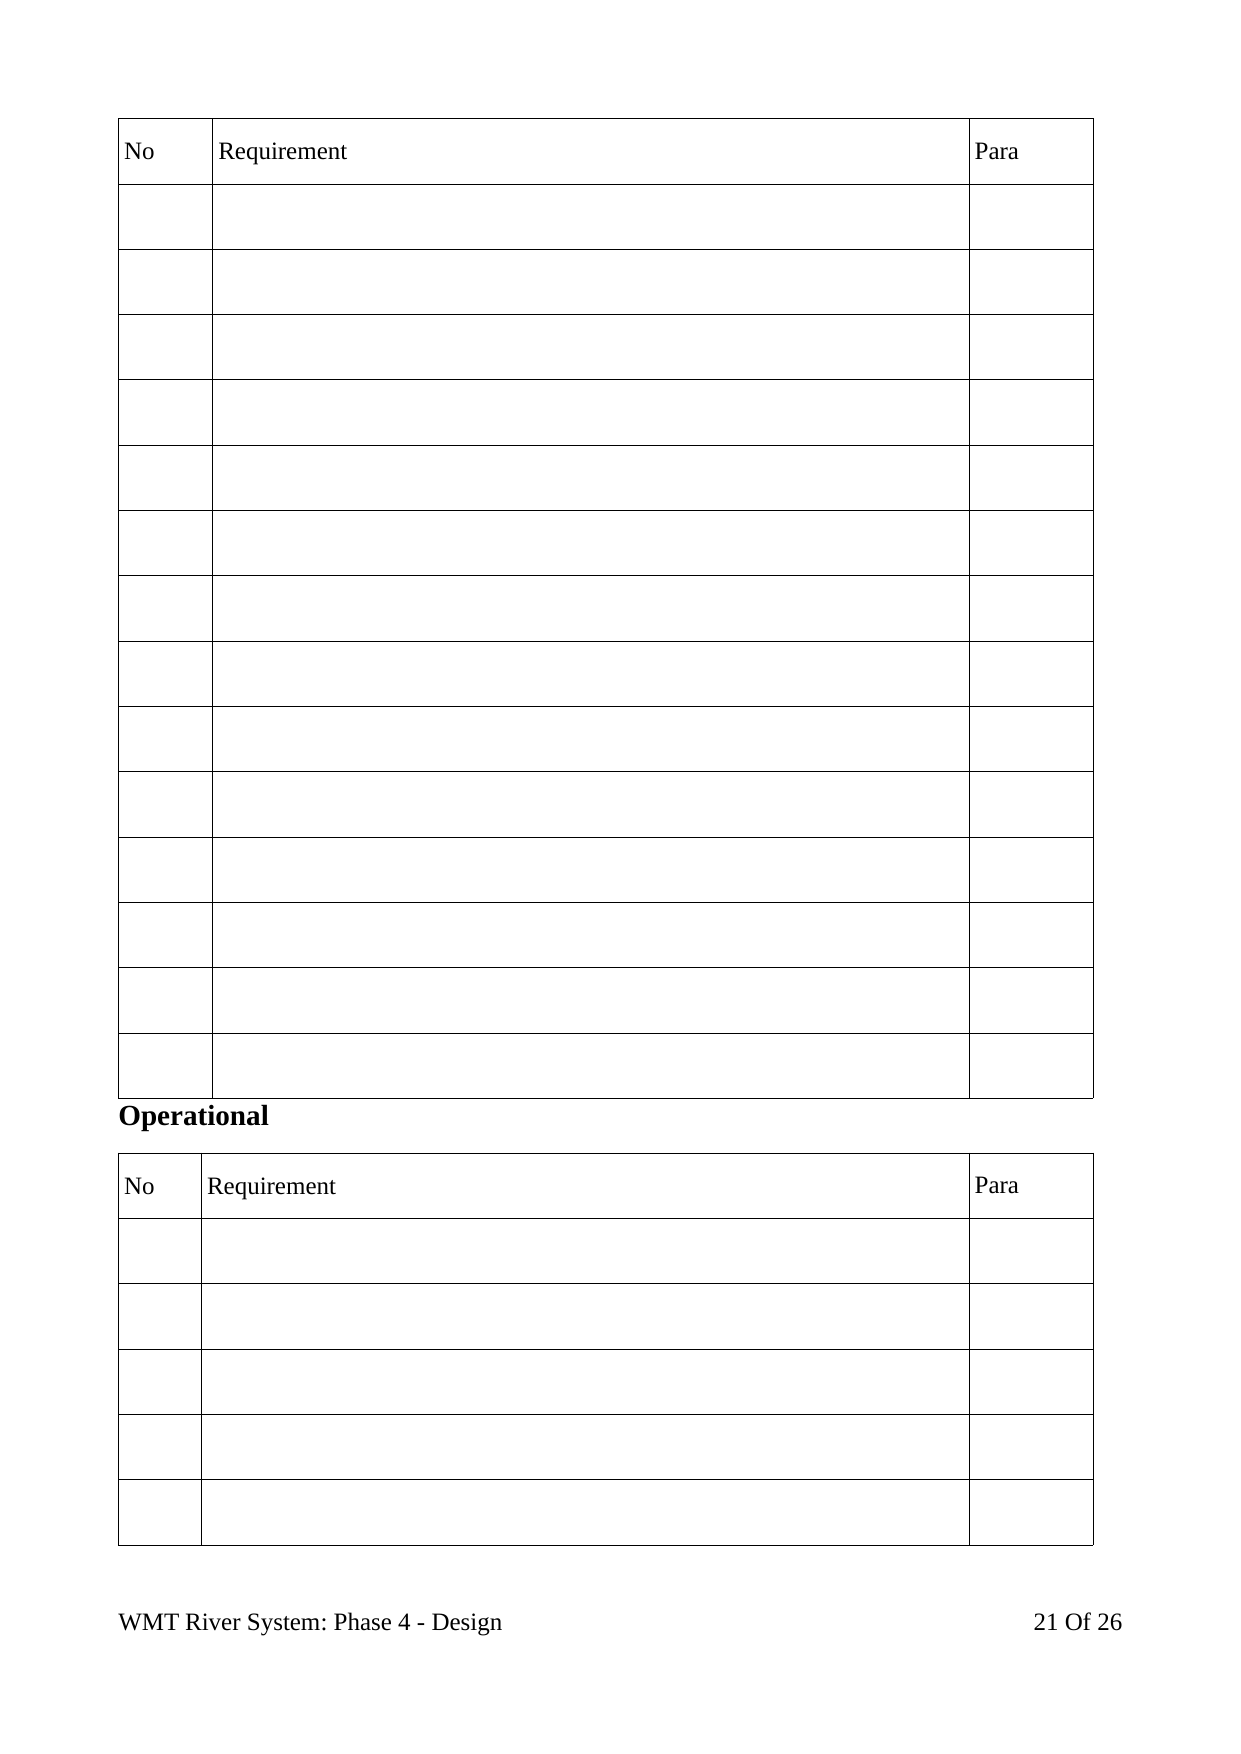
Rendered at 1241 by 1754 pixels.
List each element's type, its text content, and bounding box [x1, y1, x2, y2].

table_cell [213, 903, 969, 967]
table_cell [213, 772, 969, 837]
table_cell [202, 1415, 969, 1479]
table_cell [119, 707, 212, 771]
table_cell [213, 185, 969, 249]
table_cell [970, 642, 1093, 706]
table_cell [119, 250, 212, 314]
table_cell [119, 315, 212, 379]
table_cell [213, 380, 969, 445]
table_header No [119, 1154, 201, 1218]
table_cell [202, 1219, 969, 1283]
table_header Requirement [213, 119, 969, 183]
table_cell [119, 1284, 201, 1349]
table_cell [213, 707, 969, 771]
table_cell [970, 185, 1093, 249]
table_cell [119, 903, 212, 967]
table_cell [213, 315, 969, 379]
table_cell [119, 1219, 201, 1283]
table_cell [970, 250, 1093, 314]
table_cell [213, 446, 969, 510]
table_cell [202, 1350, 969, 1414]
table_cell [970, 707, 1093, 771]
table_cell [970, 576, 1093, 641]
table_cell [213, 642, 969, 706]
table_cell [970, 1284, 1093, 1349]
table_cell [213, 576, 969, 641]
table_cell [970, 772, 1093, 837]
table_cell [119, 1415, 201, 1479]
table_cell [119, 1034, 212, 1098]
table_header Para [970, 1154, 1093, 1218]
table_cell [119, 838, 212, 902]
table_cell [213, 838, 969, 902]
table_cell [213, 511, 969, 575]
table_cell [970, 511, 1093, 575]
table_cell [119, 1480, 201, 1544]
table_cell [970, 903, 1093, 967]
table_cell [970, 1350, 1093, 1414]
table_cell [202, 1480, 969, 1544]
table_cell [213, 1034, 969, 1098]
table_cell [119, 576, 212, 641]
table_header Para [970, 119, 1093, 183]
table_cell [119, 1350, 201, 1414]
table_cell [119, 968, 212, 1032]
table_cell [213, 250, 969, 314]
table_cell [970, 1034, 1093, 1098]
subtitle Operational [118, 1098, 1122, 1131]
table_cell [213, 968, 969, 1032]
table_cell [970, 1219, 1093, 1283]
table_cell [970, 838, 1093, 902]
table_cell [119, 380, 212, 445]
table_cell [119, 511, 212, 575]
table_cell [970, 380, 1093, 445]
table_header Requirement [202, 1154, 969, 1218]
table_cell [119, 772, 212, 837]
table_header No [119, 119, 212, 183]
table_cell [202, 1284, 969, 1349]
table_cell [119, 185, 212, 249]
table_cell [970, 315, 1093, 379]
table_cell [119, 642, 212, 706]
table_cell [970, 1415, 1093, 1479]
table_cell [970, 1480, 1093, 1544]
table_cell [970, 968, 1093, 1032]
table_cell [970, 446, 1093, 510]
table_cell [119, 446, 212, 510]
